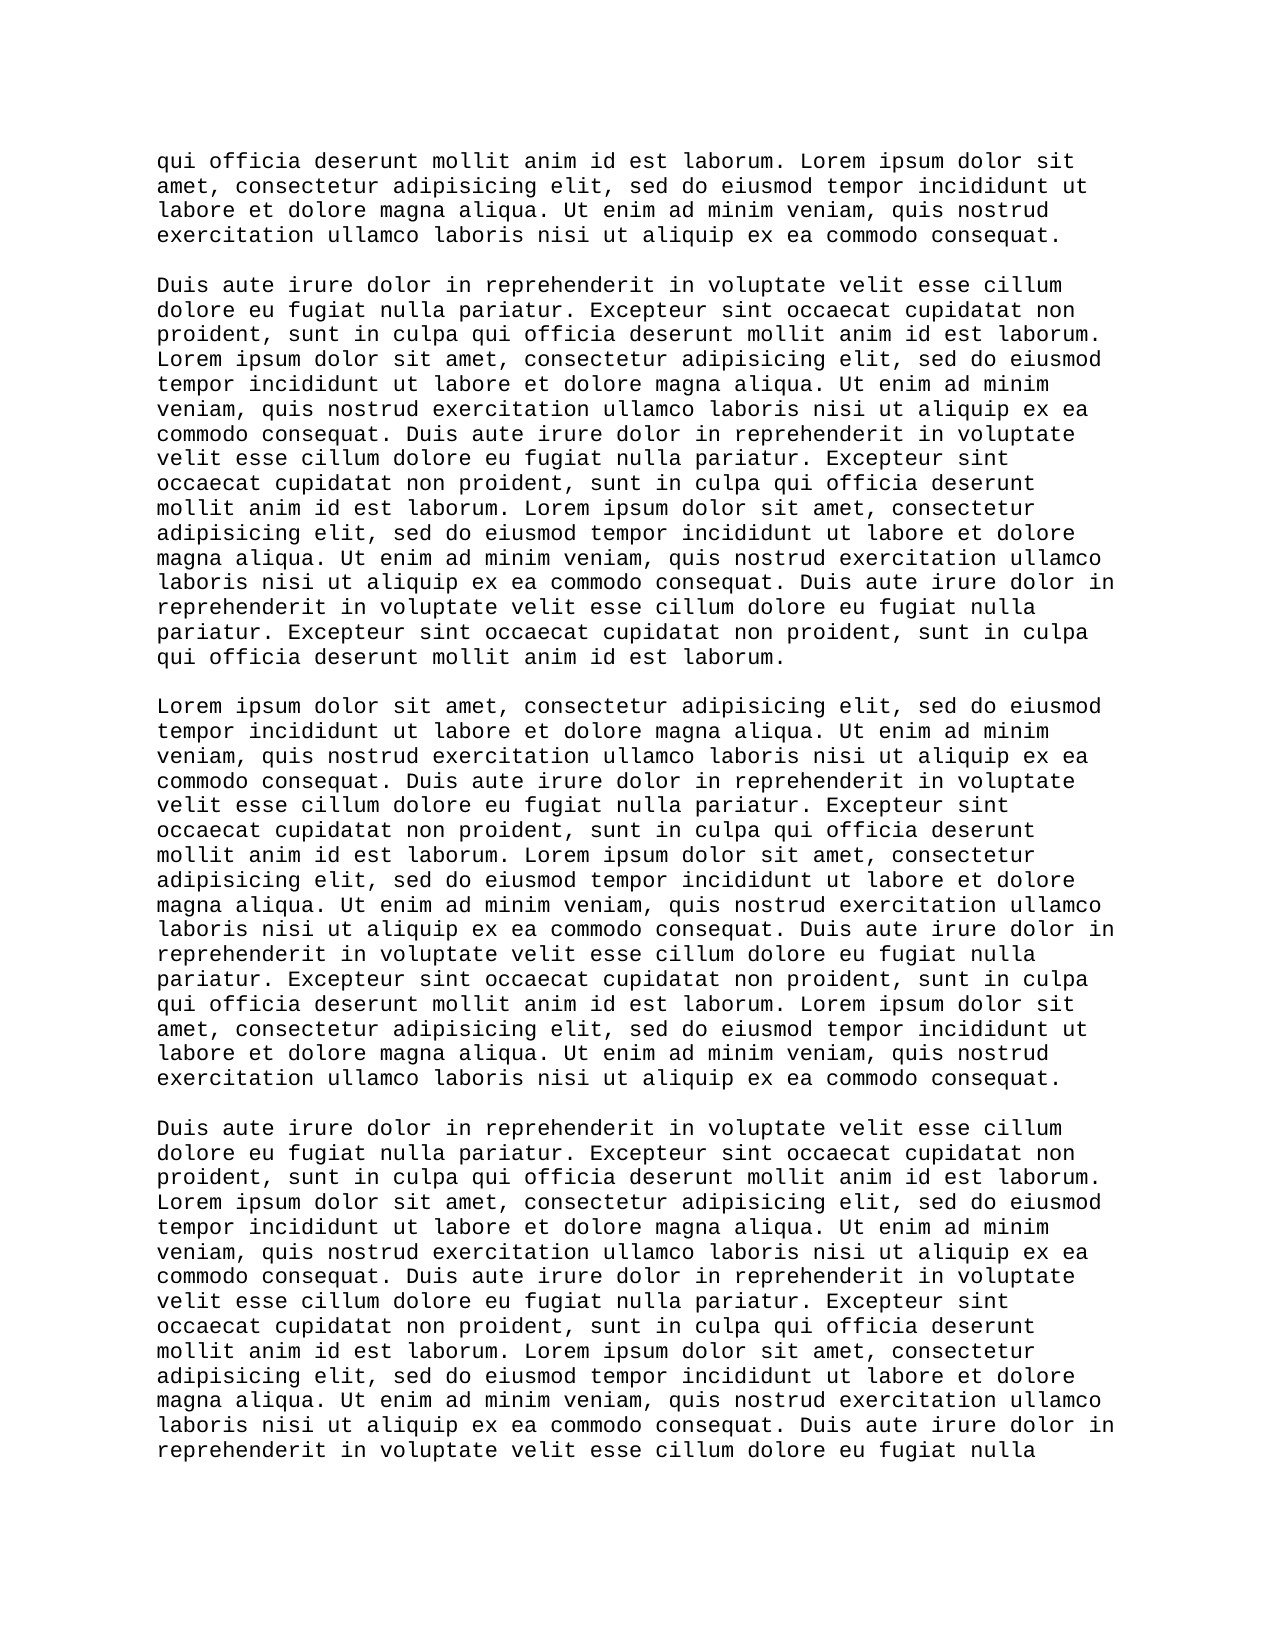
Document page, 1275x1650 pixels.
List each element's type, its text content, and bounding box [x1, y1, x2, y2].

text Duis aute irure dolor in reprehenderit in voluptate velit esse cillum dolore eu fugiat nulla pariatur. Excepteur sint occaecat cupidatat non proident, sunt in culpa qui officia deserunt mollit anim id est laborum. Lorem ipsum dolor sit amet, consectetur adipisicing elit, sed do eiusmod tempor incididunt ut labore et dolore magna aliqua. Ut enim ad minim veniam, quis nostrud exercitation ullamco laboris nisi ut aliquip ex ea commodo consequat. Duis aute irure dolor in reprehenderit in voluptate velit esse cillum dolore eu fugiat nulla pariatur. Excepteur sint occaecat cupidatat non proident, sunt in culpa qui officia deserunt mollit anim id est laborum. Lorem ipsum dolor sit amet, consectetur adipisicing elit, sed do eiusmod tempor incididunt ut labore et dolore magna aliqua. Ut enim ad minim veniam, quis nostrud exercitation ullamco laboris nisi ut aliquip ex ea commodo consequat. Duis aute irure dolor in reprehenderit in voluptate velit esse cillum dolore eu fugiat nulla [156, 1117, 1118, 1464]
text qui officia deserunt mollit anim id est laborum. Lorem ipsum dolor sit amet, consectetur adipisicing elit, sed do eiusmod tempor incididunt ut labore et dolore magna aliqua. Ut enim ad minim veniam, quis nostrud exercitation ullamco laboris nisi ut aliquip ex ea commodo consequat. [156, 150, 1118, 249]
text Duis aute irure dolor in reprehenderit in voluptate velit esse cillum dolore eu fugiat nulla pariatur. Excepteur sint occaecat cupidatat non proident, sunt in culpa qui officia deserunt mollit anim id est laborum. Lorem ipsum dolor sit amet, consectetur adipisicing elit, sed do eiusmod tempor incididunt ut labore et dolore magna aliqua. Ut enim ad minim veniam, quis nostrud exercitation ullamco laboris nisi ut aliquip ex ea commodo consequat. Duis aute irure dolor in reprehenderit in voluptate velit esse cillum dolore eu fugiat nulla pariatur. Excepteur sint occaecat cupidatat non proident, sunt in culpa qui officia deserunt mollit anim id est laborum. Lorem ipsum dolor sit amet, consectetur adipisicing elit, sed do eiusmod tempor incididunt ut labore et dolore magna aliqua. Ut enim ad minim veniam, quis nostrud exercitation ullamco laboris nisi ut aliquip ex ea commodo consequat. Duis aute irure dolor in reprehenderit in voluptate velit esse cillum dolore eu fugiat nulla pariatur. Excepteur sint occaecat cupidatat non proident, sunt in culpa qui officia deserunt mollit anim id est laborum. [156, 274, 1118, 671]
text Lorem ipsum dolor sit amet, consectetur adipisicing elit, sed do eiusmod tempor incididunt ut labore et dolore magna aliqua. Ut enim ad minim veniam, quis nostrud exercitation ullamco laboris nisi ut aliquip ex ea commodo consequat. Duis aute irure dolor in reprehenderit in voluptate velit esse cillum dolore eu fugiat nulla pariatur. Excepteur sint occaecat cupidatat non proident, sunt in culpa qui officia deserunt mollit anim id est laborum. Lorem ipsum dolor sit amet, consectetur adipisicing elit, sed do eiusmod tempor incididunt ut labore et dolore magna aliqua. Ut enim ad minim veniam, quis nostrud exercitation ullamco laboris nisi ut aliquip ex ea commodo consequat. Duis aute irure dolor in reprehenderit in voluptate velit esse cillum dolore eu fugiat nulla pariatur. Excepteur sint occaecat cupidatat non proident, sunt in culpa qui officia deserunt mollit anim id est laborum. Lorem ipsum dolor sit amet, consectetur adipisicing elit, sed do eiusmod tempor incididunt ut labore et dolore magna aliqua. Ut enim ad minim veniam, quis nostrud exercitation ullamco laboris nisi ut aliquip ex ea commodo consequat. [156, 695, 1118, 1092]
